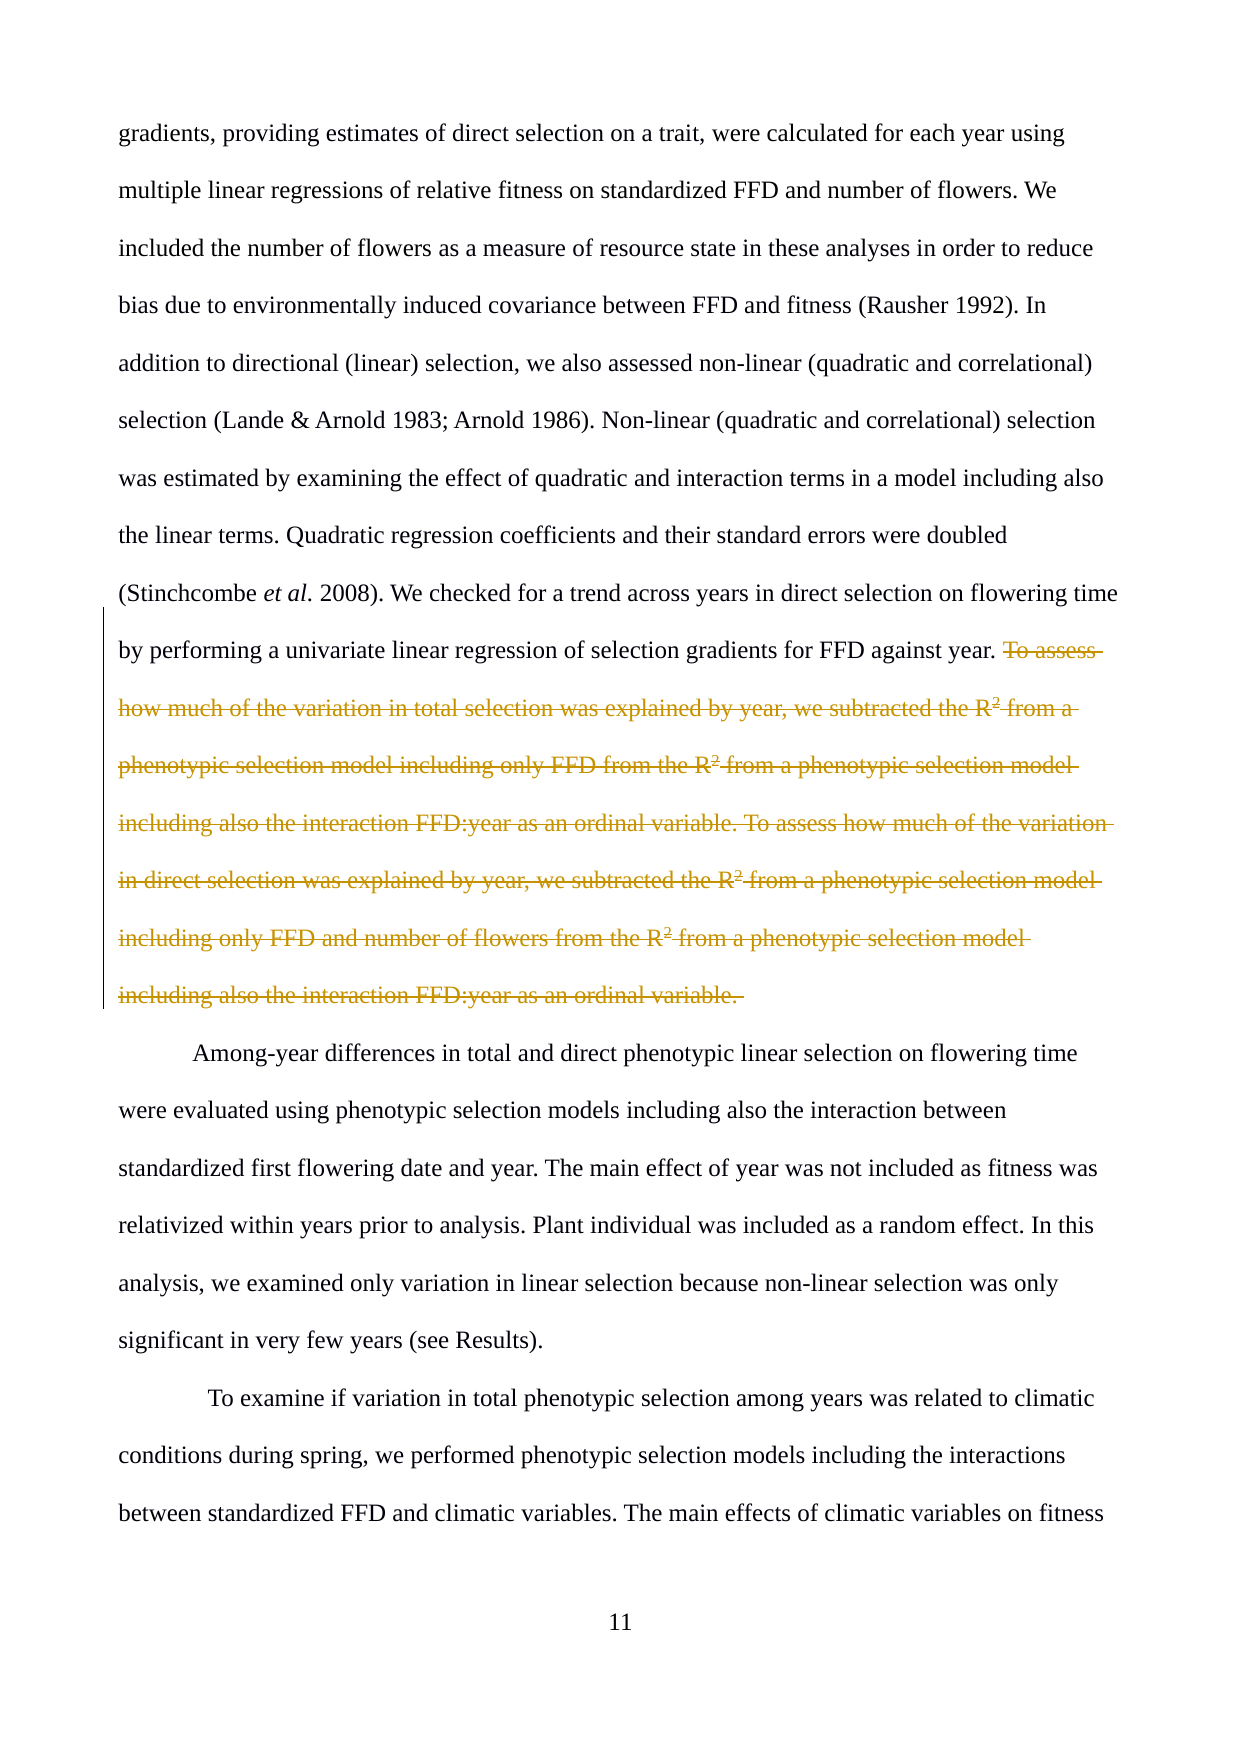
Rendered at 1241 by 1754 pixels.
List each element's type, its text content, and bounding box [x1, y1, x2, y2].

text Among-year differences in total and direct phenotypic linear selection on flowering time were evaluated using phenotypic selection models including also the interaction between standardized first flowering date and year. The main effect of year was not included as fitness was relativized within years prior to analysis. Plant individual was included as a random effect. In this analysis, we examined only variation in linear selection because non-linear selection was only significant in very few years (see Results). [118, 1038, 1122, 1354]
text To assess total and direct phenotypic selection on flowering time (FFD) for each year, we estimated phenotypic selection differentials and gradients, respectively, using linear regression models. Fitness, in terms of the number of intact seeds, was relativized within years by dividing individual values by yearly mean values. Traits were standardized within years by subtracting the yearly mean and dividing by the yearly standard deviation. Phenotypic selection differentials, providing estimates of the combination of direct selection, and indirect selection mediated through correlated characters on a trait, were calculated for each year using univariate regressions of relative fitness on standardized FFD and number of flowers (Lande & Arnold 1983). Phenotypic selection gradients, providing estimates of direct selection on a trait, were calculated for each year using multiple linear regressions of relative fitness on standardized FFD and number of flowers. We included the number of flowers as a measure of resource state in these analyses in order to reduce bias due to environmentally induced covariance between FFD and fitness (Rausher 1992). In addition to directional (linear) selection, we also assessed non-linear (quadratic and correlational) selection (Lande & Arnold 1983; Arnold 1986). Non-linear (quadratic and correlational) selection was estimated by examining the effect of quadratic and interaction terms in a model including also the linear terms. Quadratic regression coefficients and their standard errors were doubled (Stinchcombe et al. 2008). We checked for a trend across years in direct selection on flowering time by performing a univariate linear regression of selection gradients for FFD against year. [118, 118, 1122, 1009]
text To examine if variation in total phenotypic selection among years was related to climatic conditions during spring, we performed phenotypic selection models including the interactions between standardized FFD and climatic variables. The main effects of climatic variables on fitness were not included as fitness was relativized within years prior to analysis. Plant individual was included as a random effect. For the effects of climatic variables, we performed model selection and model averaging as explained above, using the interactions between standardized first flowering date and each of the 12 climatic variables. Interaction terms that had a significant effect in the averaged model (based on z, the Wald test statistic of the effect, see Table S5) were then used to perform an analysis of deviance using the Wald Chi-square test. [118, 1383, 1122, 1527]
